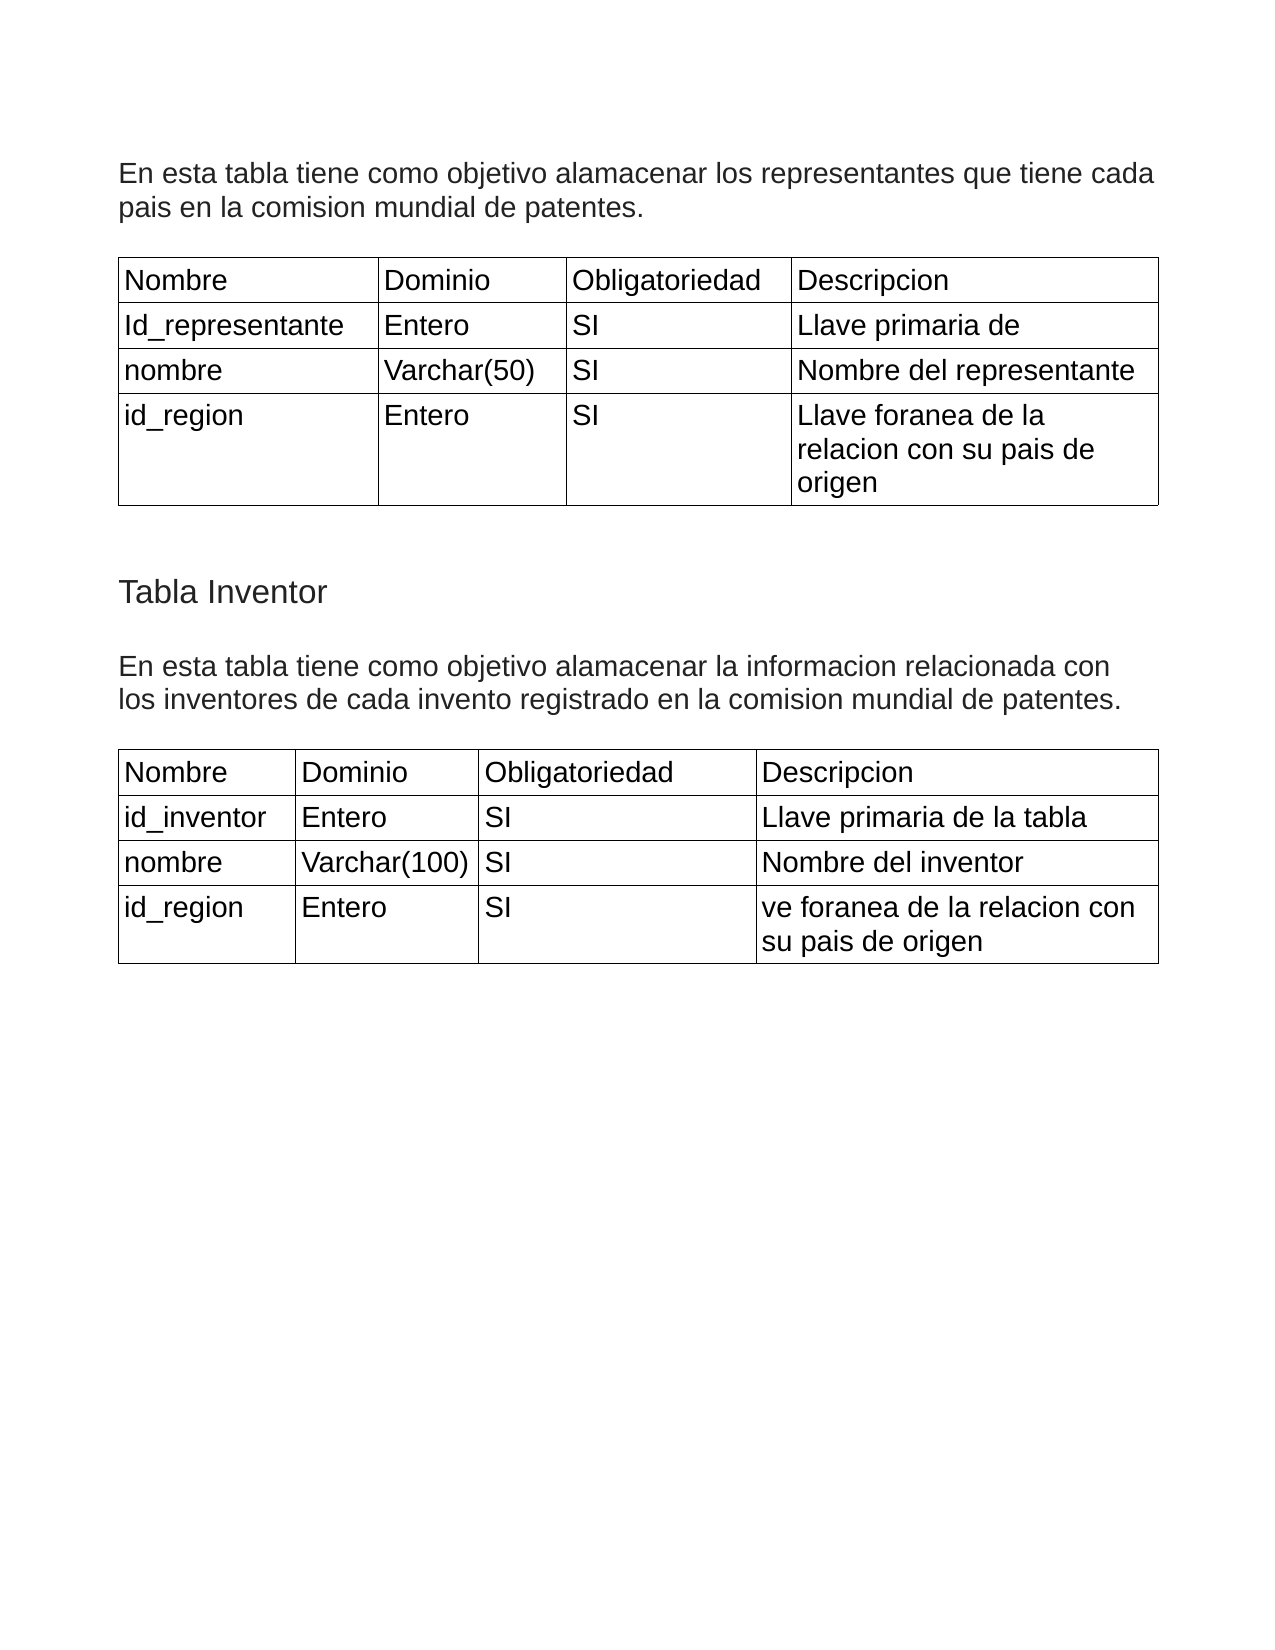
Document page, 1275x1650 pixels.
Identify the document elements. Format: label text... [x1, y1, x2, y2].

table_cell Varchar(100) [296, 841, 478, 885]
table_header Descripcion [757, 750, 1158, 794]
table_header Dominio [379, 258, 566, 302]
table_cell SI [567, 349, 791, 392]
table_cell Nombre del inventor [757, 841, 1158, 885]
table_cell SI [479, 796, 756, 839]
table_cell Llave primaria de [792, 303, 1158, 347]
table_cell nombre [119, 841, 295, 885]
table_cell nombre [119, 349, 378, 392]
table_cell Entero [296, 886, 478, 963]
table_cell SI [479, 841, 756, 885]
table_cell Nombre del representante [792, 349, 1158, 392]
table_header Nombre [119, 258, 378, 302]
text En esta tabla tiene como objetivo alamacenar la informacion relacionada con los inventores de cada invento registrado en la comision mundial de patentes. [118, 649, 1157, 716]
table_cell Entero [379, 394, 566, 505]
table_header Obligatoriedad [567, 258, 791, 302]
table_cell Llave foranea de la relacion con su pais de origen [792, 394, 1158, 505]
table_cell Llave primaria de la tabla [757, 796, 1158, 839]
table_cell Entero [379, 303, 566, 347]
table_cell SI [479, 886, 756, 963]
table_header Nombre [119, 750, 295, 794]
table_header Descripcion [792, 258, 1158, 302]
table_cell Varchar(50) [379, 349, 566, 392]
table_cell SI [567, 394, 791, 505]
table_cell Entero [296, 796, 478, 839]
text Tabla Inventor [118, 572, 1157, 610]
table_cell id_region [119, 886, 295, 963]
table_cell id_region [119, 394, 378, 505]
table_cell ve foranea de la relacion con su pais de origen [757, 886, 1158, 963]
table_cell SI [567, 303, 791, 347]
table_cell id_inventor [119, 796, 295, 839]
table_header Obligatoriedad [479, 750, 756, 794]
text En esta tabla tiene como objetivo alamacenar los representantes que tiene cada pais en la comision mundial de patentes. [118, 157, 1157, 224]
table_cell Id_representante [119, 303, 378, 347]
table_header Dominio [296, 750, 478, 794]
